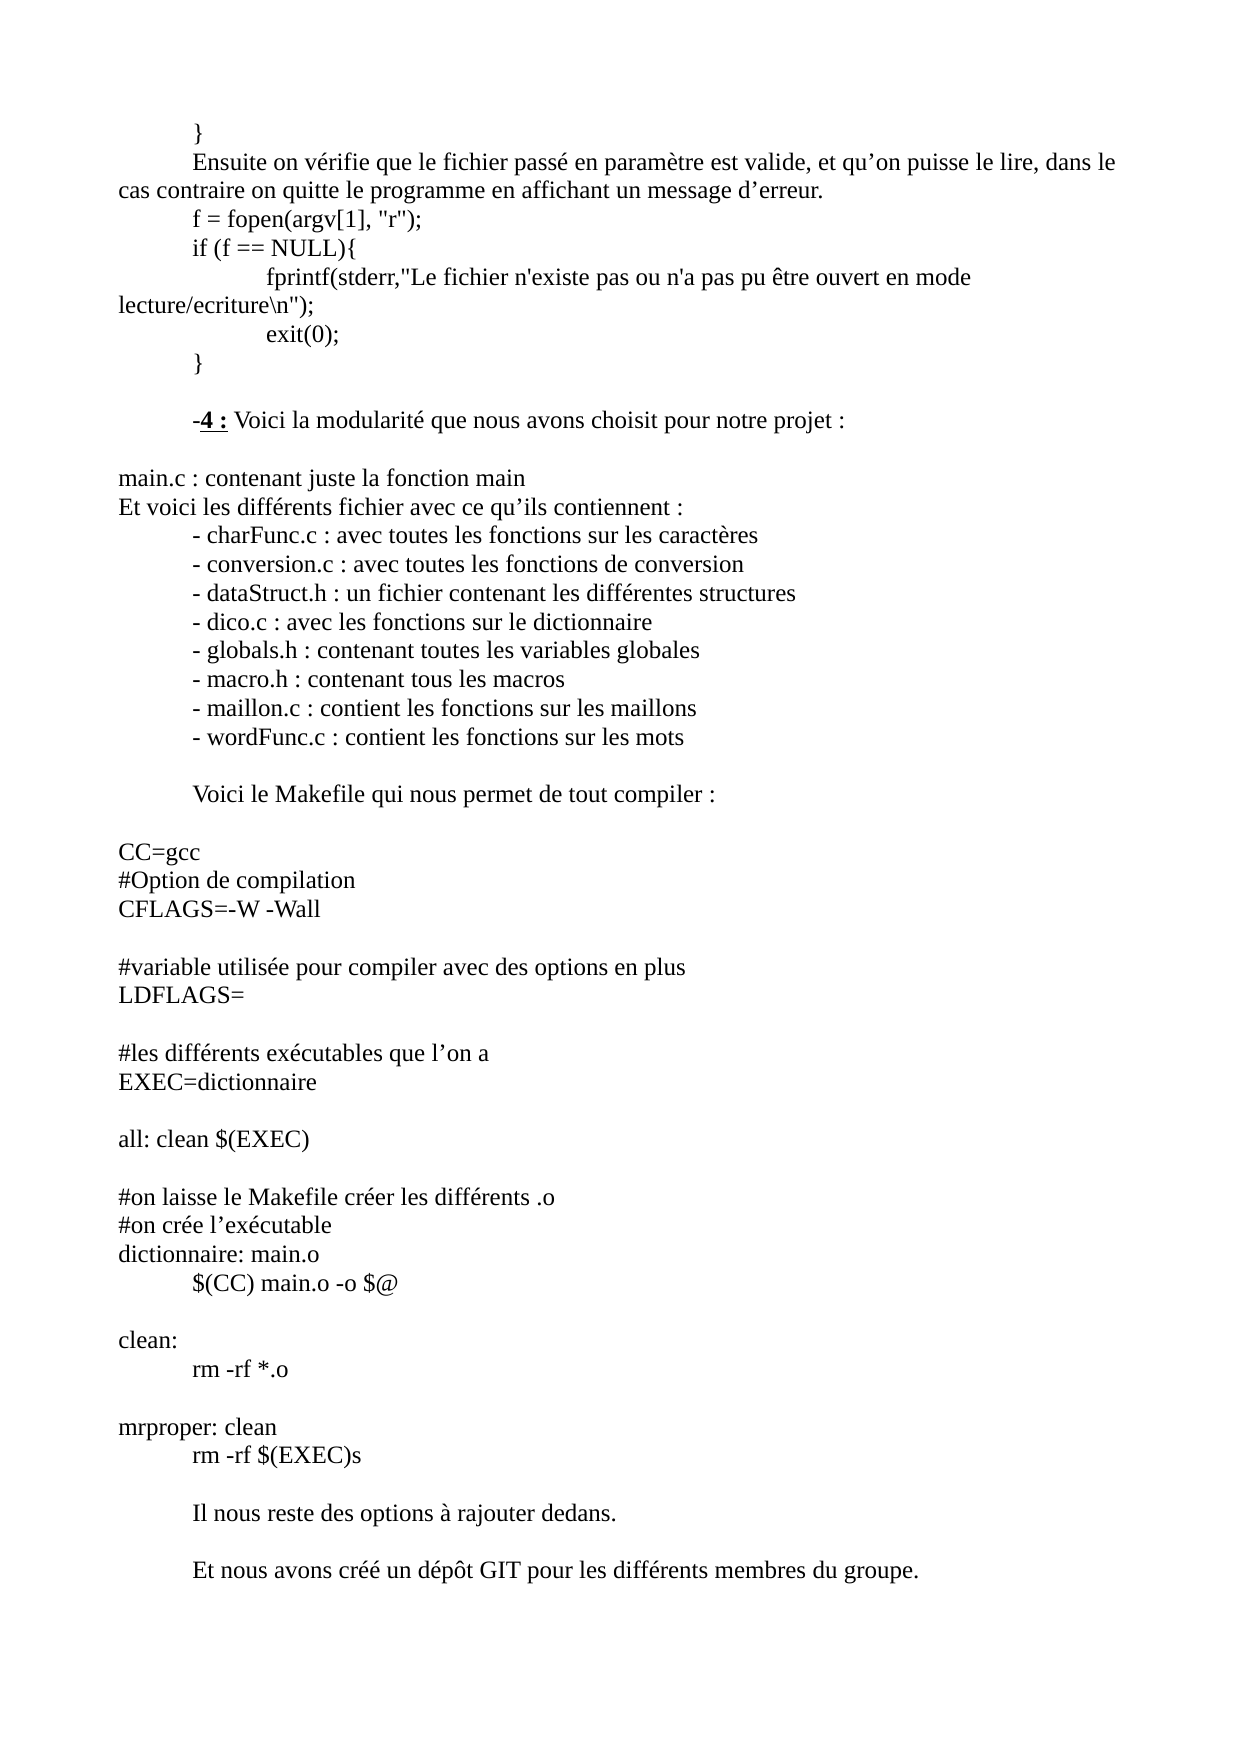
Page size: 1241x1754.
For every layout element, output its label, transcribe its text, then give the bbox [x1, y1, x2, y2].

text - macro.h : contenant tous les macros [118, 664, 1122, 693]
text Et voici les différents fichier avec ce qu’ils contiennent : [118, 492, 1122, 521]
text - globals.h : contenant toutes les variables globales [118, 636, 1122, 664]
text $(CC) main.o -o $@ [118, 1268, 1122, 1297]
text - conversion.c : avec toutes les fonctions de conversion [118, 549, 1122, 578]
text } [118, 348, 1122, 377]
text mrproper: clean [118, 1412, 1122, 1441]
text dictionnaire: main.o [118, 1239, 1122, 1268]
text #variable utilisée pour compiler avec des options en plus [118, 952, 1122, 981]
text exit(0); [118, 319, 1122, 348]
text Il nous reste des options à rajouter dedans. [118, 1498, 1122, 1527]
text main.c : contenant juste la fonction main [118, 463, 1122, 492]
text EXEC=dictionnaire [118, 1067, 1122, 1096]
text #on laisse le Makefile créer les différents .o [118, 1182, 1122, 1211]
text f = fopen(argv[1], "r"); [118, 204, 1122, 233]
text LDFLAGS= [118, 981, 1122, 1009]
text Ensuite on vérifie que le fichier passé en paramètre est valide, et qu’on puisse le lire, dans le cas contraire on quitte le programme en affichant un message d’erreur. [118, 147, 1122, 204]
text - charFunc.c : avec toutes les fonctions sur les caractères [118, 521, 1122, 549]
text CC=gcc [118, 837, 1122, 866]
text CFLAGS=-W -Wall [118, 894, 1122, 923]
text - dico.c : avec les fonctions sur le dictionnaire [118, 607, 1122, 636]
text if (f == NULL){ [118, 233, 1122, 262]
text #Option de compilation [118, 866, 1122, 894]
text #les différents exécutables que l’on a [118, 1038, 1122, 1067]
text - wordFunc.c : contient les fonctions sur les mots [118, 722, 1122, 751]
text rm -rf $(EXEC)s [118, 1441, 1122, 1469]
text Et nous avons créé un dépôt GIT pour les différents membres du groupe. [118, 1556, 1122, 1584]
text - dataStruct.h : un fichier contenant les différentes structures [118, 578, 1122, 607]
text rm -rf *.o [118, 1354, 1122, 1383]
text clean: [118, 1326, 1122, 1354]
text #on crée l’exécutable [118, 1211, 1122, 1239]
text -4 : Voici la modularité que nous avons choisit pour notre projet : [118, 406, 1122, 434]
text fprintf(stderr,"Le fichier n'existe pas ou n'a pas pu être ouvert en mode lecture/ecriture\n"); [118, 262, 1122, 319]
text - maillon.c : contient les fonctions sur les maillons [118, 693, 1122, 722]
text all: clean $(EXEC) [118, 1124, 1122, 1153]
text } [118, 118, 1122, 147]
text Voici le Makefile qui nous permet de tout compiler : [118, 779, 1122, 808]
